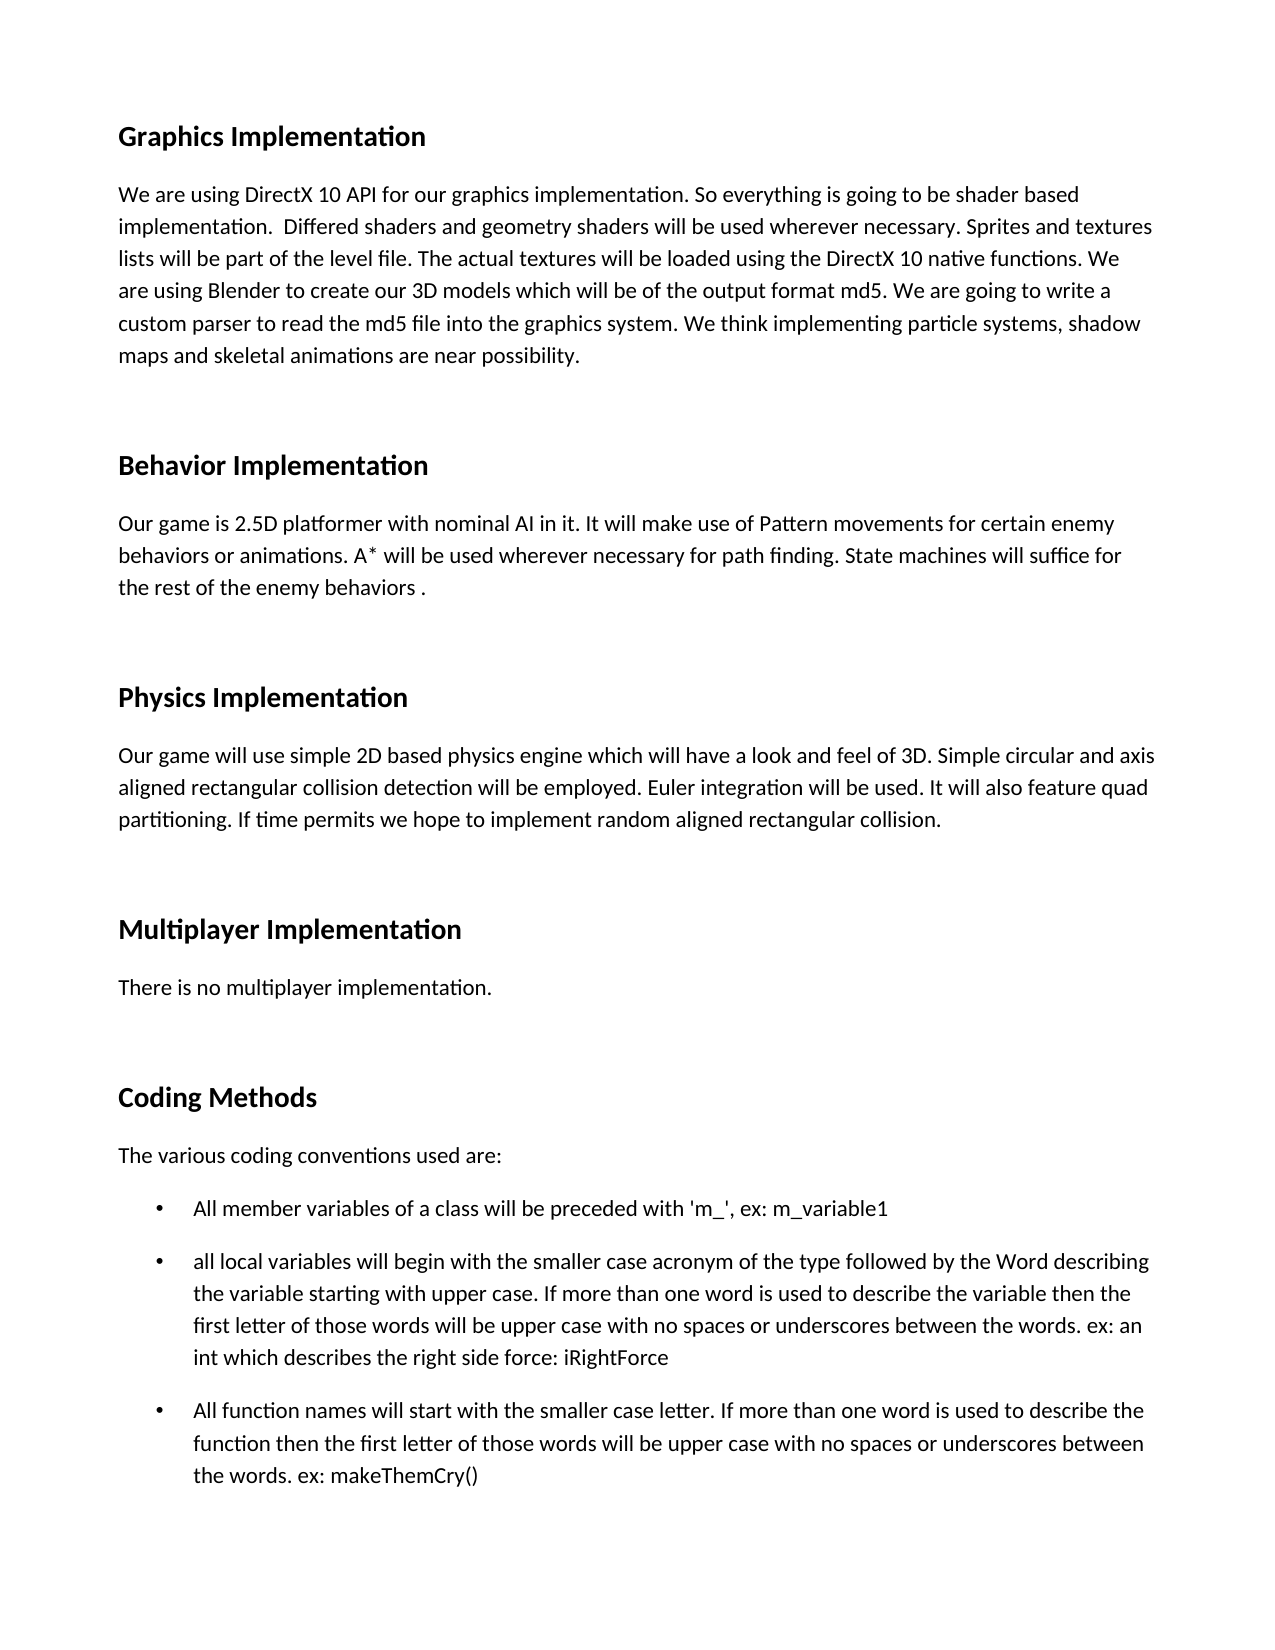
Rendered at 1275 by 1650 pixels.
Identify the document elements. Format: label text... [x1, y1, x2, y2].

text Our game will use simple 2D based physics engine which will have a look and feel of 3D. Simple circular and axis aligned rectangular collision detection will be employed. Euler integration will be used. It will also feature quad partitioning. If time permits we hope to implement random aligned rectangular collision. [118, 741, 1157, 833]
text Behavior Implementation [118, 447, 1157, 482]
list All function names will start with the smaller case letter. If more than one word is used to describe the function then the first letter of those words will be upper case with no spaces or underscores between the words. ex: makeThemCry() [156, 1396, 1157, 1489]
text Our game is 2.5D platformer with nominal AI in it. It will make use of Pattern movements for certain enemy behaviors or animations. A* will be used wherever necessary for path finding. State machines will suffice for the rest of the enemy behaviors . [118, 509, 1157, 601]
text We are using DirectX 10 API for our graphics implementation. So everything is going to be shader based implementation. Differed shaders and geometry shaders will be used wherever necessary. Sprites and textures lists will be part of the level file. The actual textures will be loaded using the DirectX 10 native functions. We are using Blender to create our 3D models which will be of the output format md5. We are going to write a custom parser to read the md5 file into the graphics system. We think implementing particle systems, shadow maps and skeletal animations are near possibility. [118, 180, 1157, 369]
list all local variables will begin with the smaller case acronym of the type followed by the Word describing the variable starting with upper case. If more than one word is used to describe the variable then the first letter of those words will be upper case with no spaces or underscores between the words. ex: an int which describes the right side force: iRightForce [156, 1247, 1157, 1371]
list All member variables of a class will be preceded with 'm_', ex: m_variable1 [156, 1194, 1157, 1222]
text Graphics Implementation [118, 118, 1157, 154]
text Coding Methods [118, 1079, 1157, 1115]
text Physics Implementation [118, 679, 1157, 715]
text Multiplayer Implementation [118, 911, 1157, 947]
text The various coding conventions used are: [118, 1141, 1157, 1169]
text There is no multiplayer implementation. [118, 973, 1157, 1001]
